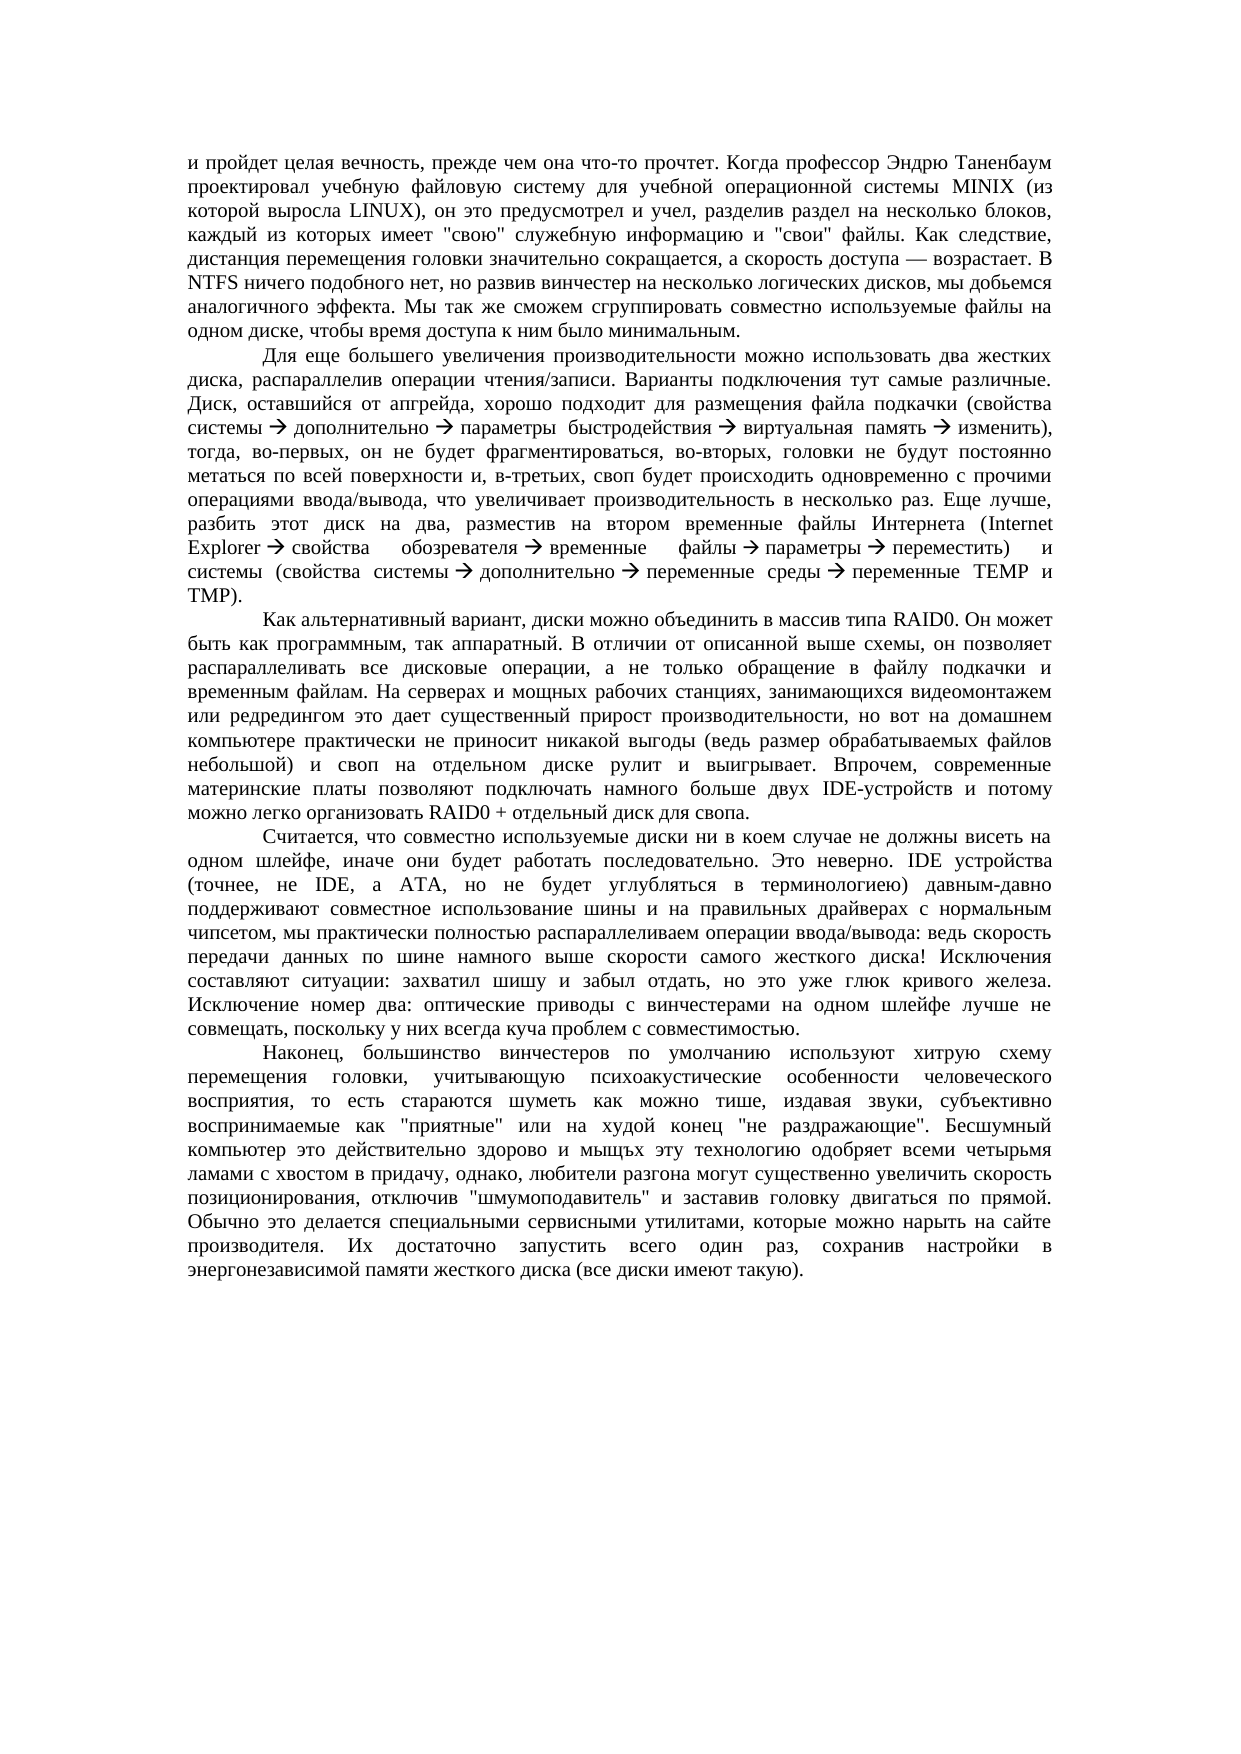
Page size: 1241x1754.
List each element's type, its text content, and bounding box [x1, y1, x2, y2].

text Наконец, большинство винчестеров по умолчанию используют хитрую схему перемещения головки, учитывающую психоакустические особенности человеческого восприятия, то есть стараются шуметь как можно тише, издавая звуки, субъективно воспринимаемые как "приятные" или на худой конец "не раздражающие". Бесшумный компьютер это действительно здорово и мыщъх эту технологию одобряет всеми четырьмя ламами с хвостом в придачу, однако, любители разгона могут существенно увеличить скорость позиционирования, отключив "шмумоподавитель" и заставив головку двигаться по прямой. Обычно это делается специальными сервисными утилитами, которые можно нарыть на сайте производителя. Их достаточно запустить всего один раз, сохранив настройки в энергонезависимой памяти жесткого диска (все диски имеют такую). [187, 1040, 1053, 1281]
text и пройдет целая вечность, прежде чем она что-то прочтет. Когда профессор Эндрю Таненбаум проектировал учебную файловую систему для учебной операционной системы MINIX (из которой выросла LINUX), он это предусмотрел и учел, разделив раздел на несколько блоков, каждый из которых имеет "свою" служебную информацию и "свои" файлы. Как следствие, дистанция перемещения головки значительно сокращается, а скорость доступа — возрастает. В NTFS ничего подобного нет, но развив винчестер на несколько логических дисков, мы добьемся аналогичного эффекта. Мы так же сможем сгруппировать совместно используемые файлы на одном диске, чтобы время доступа к ним было минимальным. [187, 150, 1053, 342]
text Считается, что совместно используемые диски ни в коем случае не должны висеть на одном шлейфе, иначе они будет работать последовательно. Это неверно. IDE устройства (точнее, не IDE, а ATA, но не будет углубляться в терминологиею) давным-давно поддерживают совместное использование шины и на правильных драйверах с нормальным чипсетом, мы практически полностью распараллеливаем операции ввода/вывода: ведь скорость передачи данных по шине намного выше скорости самого жесткого диска! Исключения составляют ситуации: захватил шишу и забыл отдать, но это уже глюк кривого железа. Исключение номер два: оптические приводы с винчестерами на одном шлейфе лучше не совмещать, поскольку у них всегда куча проблем с совместимостью. [187, 824, 1053, 1040]
text Для еще большего увеличения производительности можно использовать два жестких диска, распараллелив операции чтения/записи. Варианты подключения тут самые различные. Диск, оставшийся от апгрейда, хорошо подходит для размещения файла подкачки (свойства системы  дополнительно  параметры быстродействия  виртуальная память  изменить), тогда, во-первых, он не будет фрагментироваться, во-вторых, головки не будут постоянно метаться по всей поверхности и, в-третьих, своп будет происходить одновременно с прочими операциями ввода/вывода, что увеличивает производительность в несколько раз. Еще лучше, разбить этот диск на два, разместив на втором временные файлы Интернета (Internet Explorer  свойства обозревателя  временные файлы  параметры  переместить) и системы (свойства системы  дополнительно  переменные среды  переменные TEMP и TMP). [187, 342, 1053, 607]
text Как альтернативный вариант, диски можно объединить в массив типа RAID0. Он может быть как программным, так аппаратный. В отличии от описанной выше схемы, он позволяет распараллеливать все дисковые операции, а не только обращение в файлу подкачки и временным файлам. На серверах и мощных рабочих станциях, занимающихся видеомонтажем или редредингом это дает существенный прирост производительности, но вот на домашнем компьютере практически не приносит никакой выгоды (ведь размер обрабатываемых файлов небольшой) и своп на отдельном диске рулит и выигрывает. Впрочем, современные материнские платы позволяют подключать намного больше двух IDE-устройств и потому можно легко организовать RAID0 + отдельный диск для свопа. [187, 607, 1053, 824]
